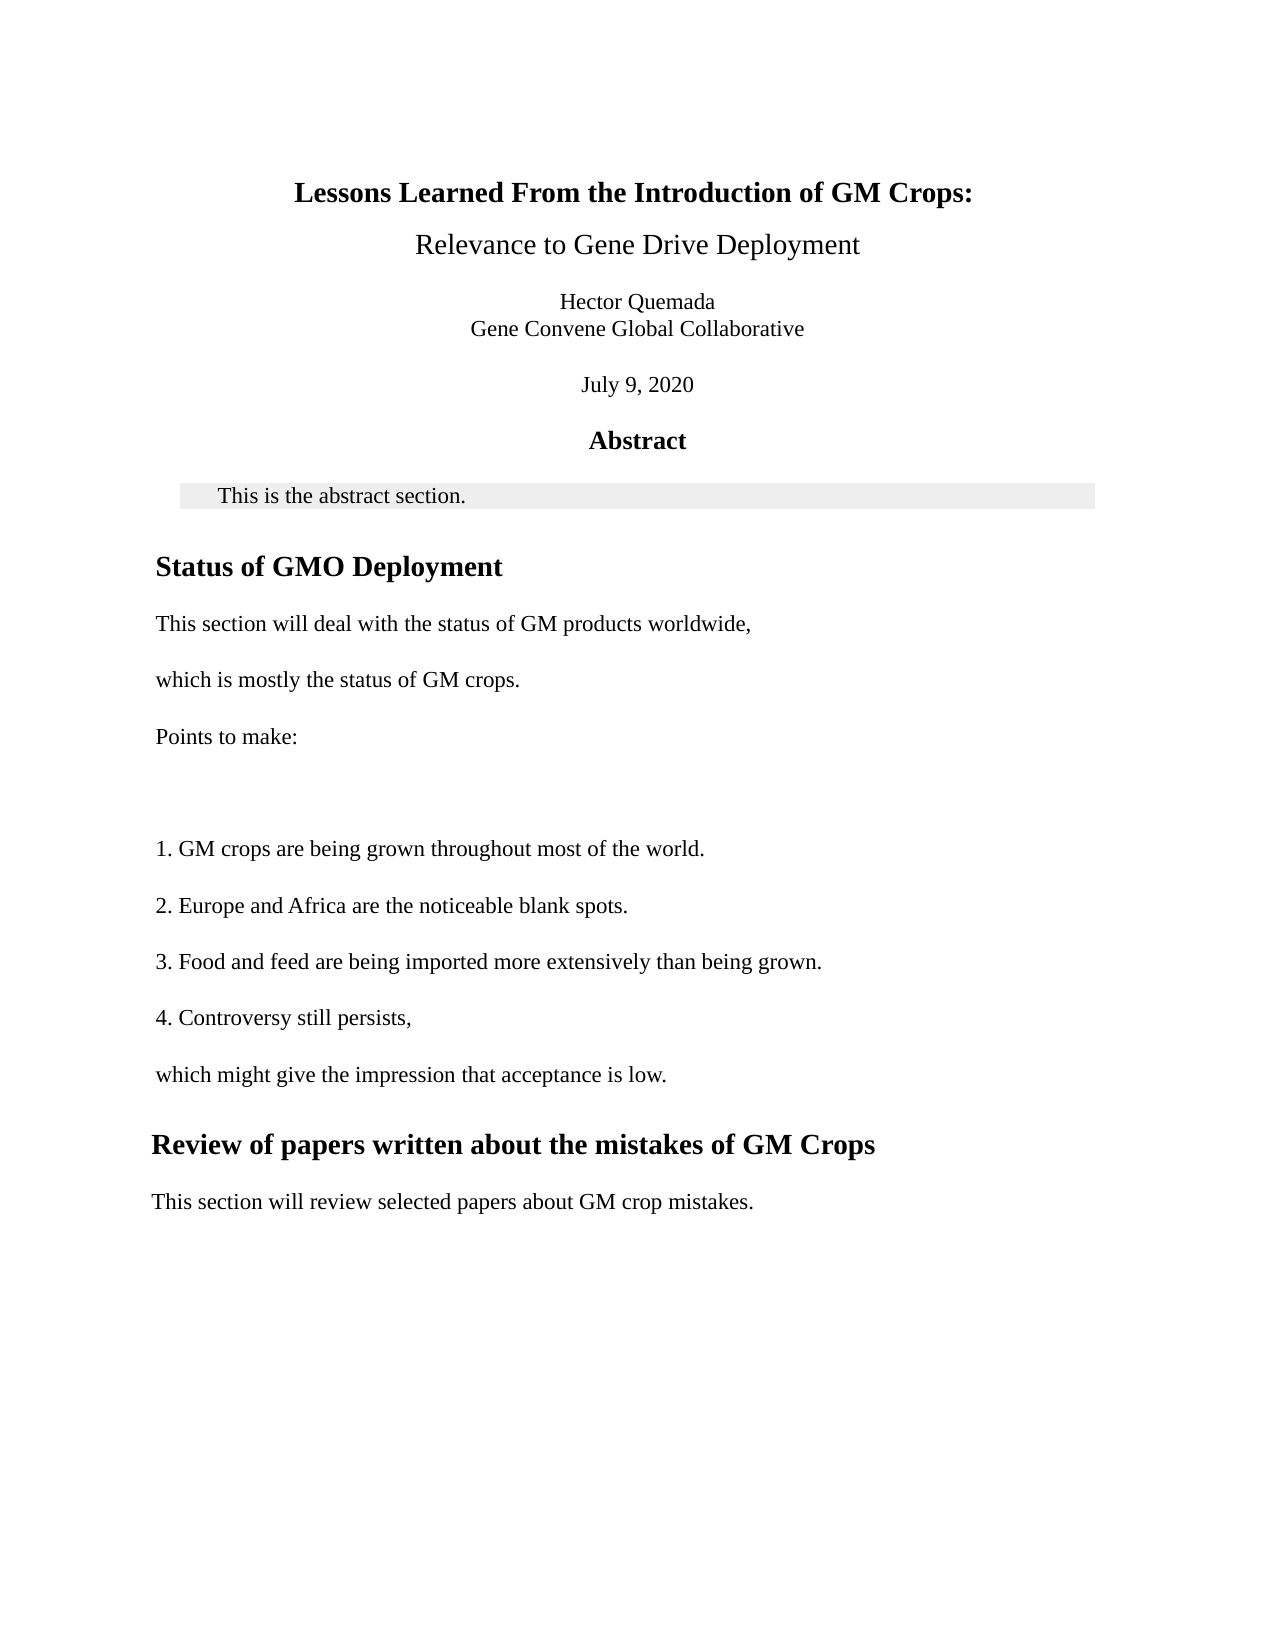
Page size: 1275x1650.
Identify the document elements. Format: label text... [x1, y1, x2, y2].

text July 9, 2020 [150, 371, 1125, 397]
subtitle Abstract [150, 425, 1125, 455]
text 1. GM crops are being grown throughout most of the world. [155, 835, 1121, 862]
subtitle Review of papers written about the mistakes of GM Crops [151, 1127, 1096, 1161]
text which might give the impression that acceptance is low. [155, 1061, 1121, 1087]
title Lessons Learned From the Introduction of GM Crops: [150, 175, 1125, 208]
text 4. Controversy still persists, [155, 1004, 1121, 1031]
text This section will review selected papers about GM crop mistakes. [151, 1188, 1096, 1214]
subtitle Status of GMO Deployment [155, 549, 1121, 582]
text Hector Quemada [150, 288, 1125, 315]
text Gene Convene Global Collaborative [150, 315, 1125, 341]
subtitle Relevance to Gene Drive Deployment [150, 227, 1125, 261]
text Points to make: [155, 723, 1121, 749]
text This section will deal with the status of GM products worldwide, [155, 610, 1121, 636]
text 3. Food and feed are being imported more extensively than being grown. [155, 948, 1121, 974]
text 2. Europe and Africa are the noticeable blank spots. [155, 892, 1121, 918]
text which is mostly the status of GM crops. [155, 666, 1121, 693]
text This is the abstract section. [217, 483, 1057, 509]
